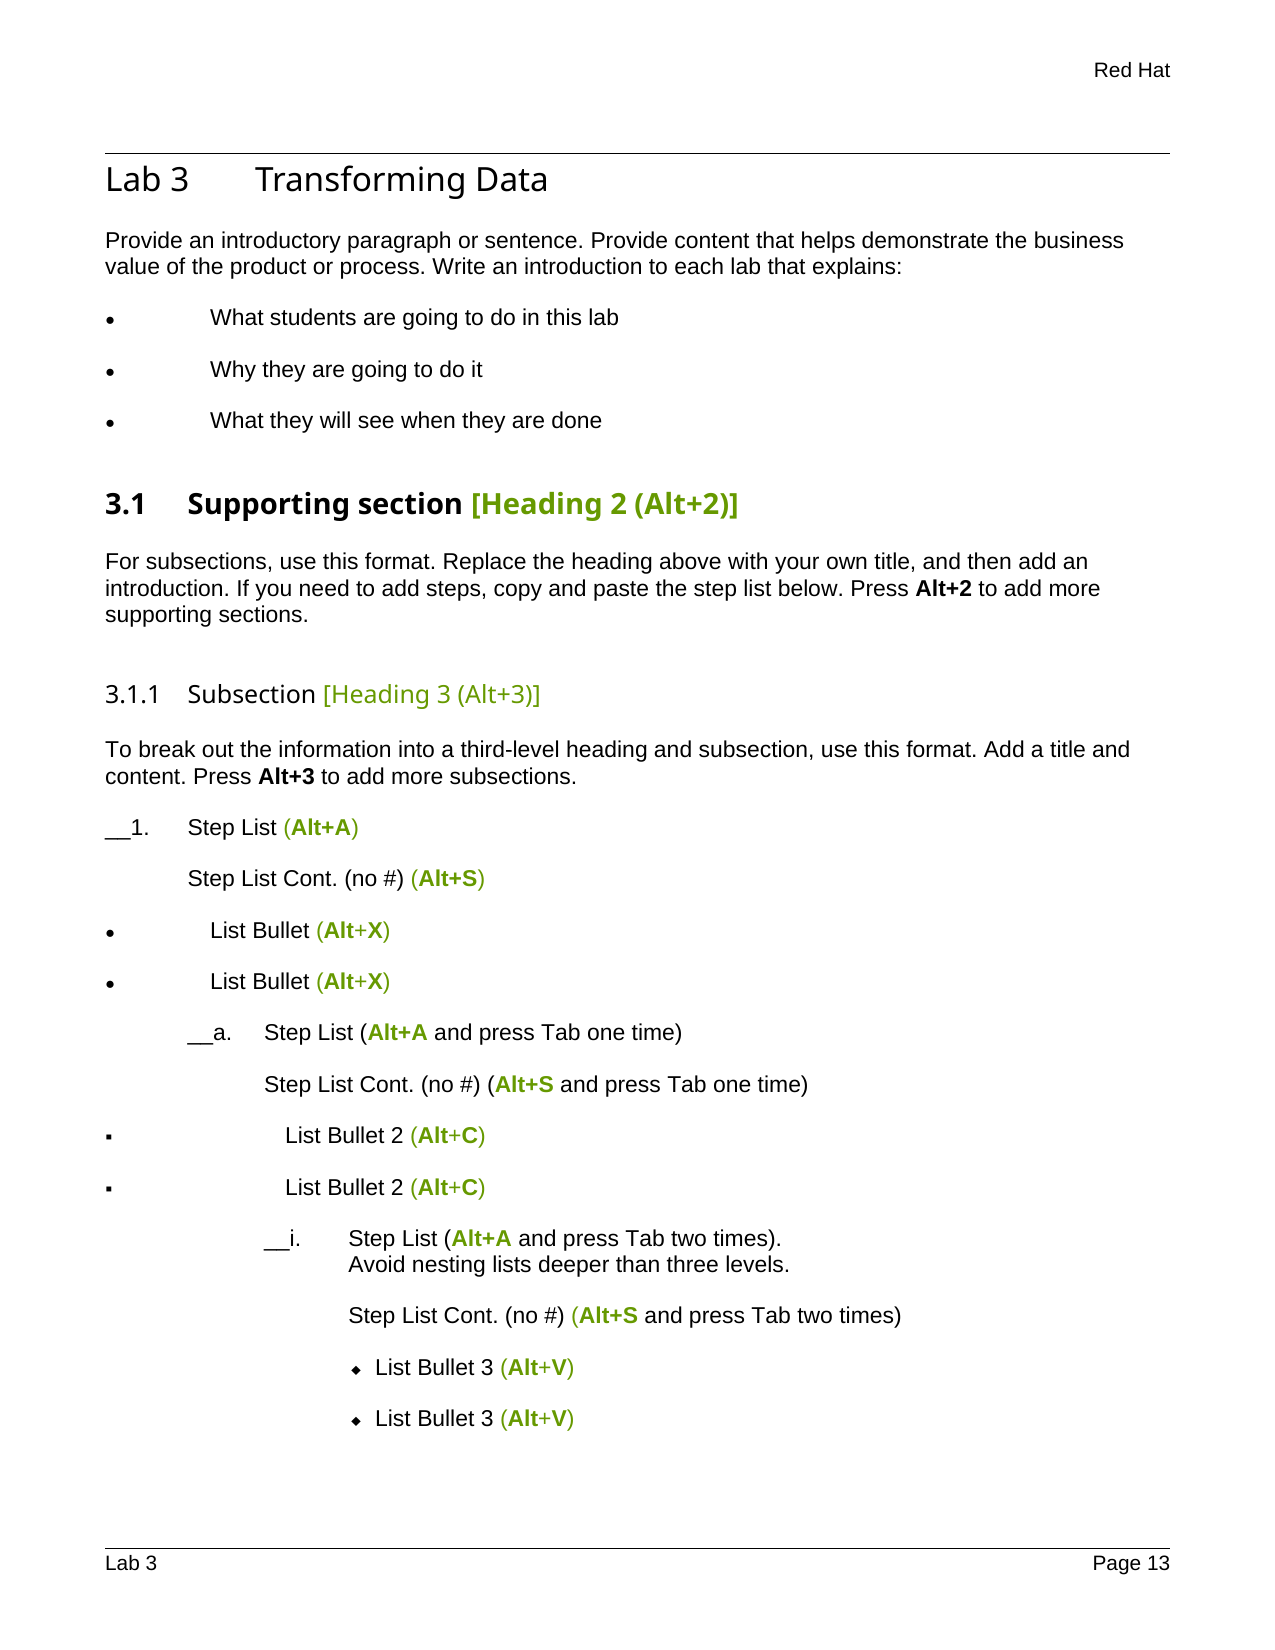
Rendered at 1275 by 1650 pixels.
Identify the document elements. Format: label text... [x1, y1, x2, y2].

subtitle Subsection [Heading 3 (Alt+3)] [105, 677, 1170, 711]
list List Bullet 2 (Alt+C) [105, 1122, 1125, 1148]
list What students are going to do in this lab [105, 304, 1125, 331]
list What they will see when they are done [105, 407, 1125, 433]
list Step List (Alt+A) [105, 814, 1170, 840]
list List Bullet (Alt+X) [105, 917, 1125, 943]
list Step List Cont. (no #) (Alt+S and press Tab two times) [348, 1302, 1170, 1329]
text To break out the information into a third-level heading and subsection, use this format. Add a title and content. Press Alt+3 to add more subsections. [105, 736, 1170, 789]
list List Bullet 3 (Alt+V) [351, 1405, 1170, 1432]
text For subsections, use this format. Replace the heading above with your own title, and then add an introduction. If you need to add steps, copy and paste the step list below. Press Alt+2 to add more supporting sections. [105, 548, 1170, 627]
subtitle Supporting section [Heading 2 (Alt+2)] [105, 483, 1170, 523]
list Step List (Alt+A and press Tab one time) [187, 1019, 1170, 1046]
list List Bullet 3 (Alt+V) [351, 1354, 1170, 1380]
list List Bullet (Alt+X) [105, 968, 1125, 994]
list Step List Cont. (no #) (Alt+S) [187, 865, 1170, 892]
list Step List (Alt+A and press Tab two times). Avoid nesting lists deeper than three levels. [264, 1225, 1170, 1277]
list Step List Cont. (no #) (Alt+S and press Tab one time) [264, 1071, 1170, 1097]
list Why they are going to do it [105, 356, 1125, 382]
text Provide an introductory paragraph or sentence. Provide content that helps demonstrate the business value of the product or process. Write an introduction to each lab that explains: [105, 227, 1170, 279]
subtitle Transforming Data [105, 154, 1170, 202]
list List Bullet 2 (Alt+C) [105, 1173, 1125, 1200]
